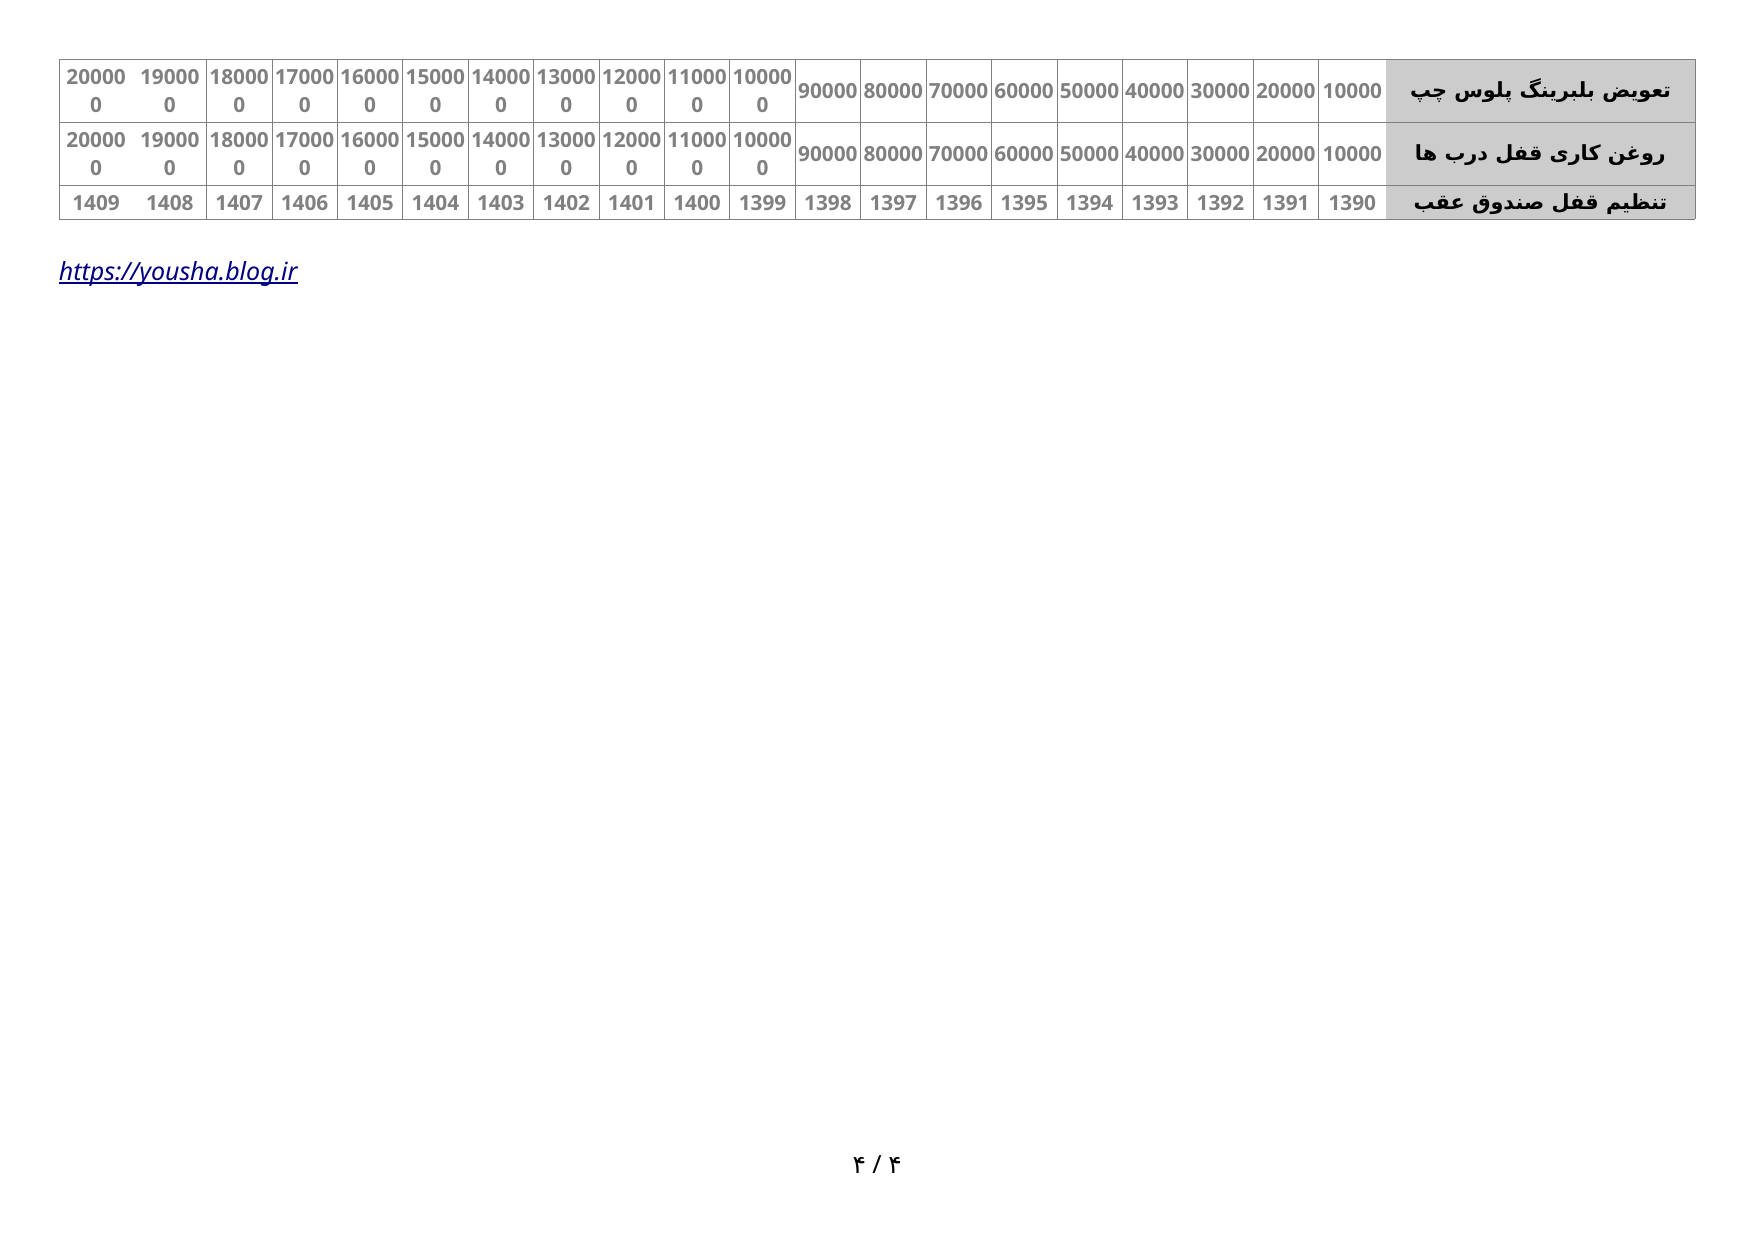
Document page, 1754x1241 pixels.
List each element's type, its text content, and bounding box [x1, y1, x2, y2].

table_cell 40000 [1123, 60, 1187, 122]
table_cell 160000 [338, 60, 402, 122]
table_cell 110000 [665, 123, 729, 185]
table_cell 1396 [927, 186, 991, 219]
table_cell 70000 [927, 60, 991, 122]
table_cell 90000 [796, 60, 860, 122]
table_cell 1408 [133, 186, 206, 219]
table_cell 80000 [861, 60, 926, 122]
table_cell 200000 [60, 123, 133, 185]
table_cell 30000 [1188, 60, 1253, 122]
table_cell 150000 [403, 123, 468, 185]
table_cell 40000 [1123, 123, 1187, 185]
table_cell 180000 [207, 123, 272, 185]
table_cell 130000 [534, 60, 599, 122]
table_cell 100000 [730, 60, 795, 122]
table_cell 160000 [338, 123, 402, 185]
table_cell 1405 [338, 186, 402, 219]
table_cell 60000 [992, 60, 1057, 122]
table_cell 1391 [1254, 186, 1318, 219]
table_cell روغن کاری قفل درب ها [1386, 123, 1695, 185]
table_cell 1403 [469, 186, 533, 219]
table_cell تعویض بلبرینگ پلوس چپ [1386, 60, 1695, 122]
table_cell 130000 [534, 123, 599, 185]
table_cell 140000 [469, 60, 533, 122]
table_cell 1392 [1188, 186, 1253, 219]
table_cell 20000 [1254, 123, 1318, 185]
table_cell 180000 [207, 60, 272, 122]
table_cell 20000 [1254, 60, 1318, 122]
table_cell 1390 [1319, 186, 1386, 219]
table_cell 110000 [665, 60, 729, 122]
text https://yousha.blog.ir [59, 253, 1695, 287]
table_cell 50000 [1058, 60, 1122, 122]
table_cell 10000 [1319, 60, 1386, 122]
table_cell 1398 [796, 186, 860, 219]
table_cell 1404 [403, 186, 468, 219]
table_cell 1399 [730, 186, 795, 219]
table_cell 150000 [403, 60, 468, 122]
table_cell 100000 [730, 123, 795, 185]
table_cell 170000 [273, 123, 337, 185]
table_cell 70000 [927, 123, 991, 185]
table_cell 10000 [1319, 123, 1386, 185]
table_cell 1397 [861, 186, 926, 219]
table_cell 50000 [1058, 123, 1122, 185]
table_cell 120000 [600, 123, 664, 185]
table_cell 120000 [600, 60, 664, 122]
table_cell 80000 [861, 123, 926, 185]
table_cell 190000 [133, 123, 206, 185]
table_cell 1401 [600, 186, 664, 219]
table_cell 1395 [992, 186, 1057, 219]
table_cell 1407 [207, 186, 272, 219]
table_cell 140000 [469, 123, 533, 185]
table_cell 1393 [1123, 186, 1187, 219]
table_cell 200000 [60, 60, 133, 122]
table_cell 170000 [273, 60, 337, 122]
table_cell تنظیم قفل صندوق عقب [1386, 186, 1695, 219]
table_cell 1400 [665, 186, 729, 219]
table_cell 1406 [273, 186, 337, 219]
table_cell 1409 [60, 186, 133, 219]
table_cell 30000 [1188, 123, 1253, 185]
table_cell 1394 [1058, 186, 1122, 219]
table_cell 60000 [992, 123, 1057, 185]
table_cell 90000 [796, 123, 860, 185]
table_cell 190000 [133, 60, 206, 122]
table_cell 1402 [534, 186, 599, 219]
